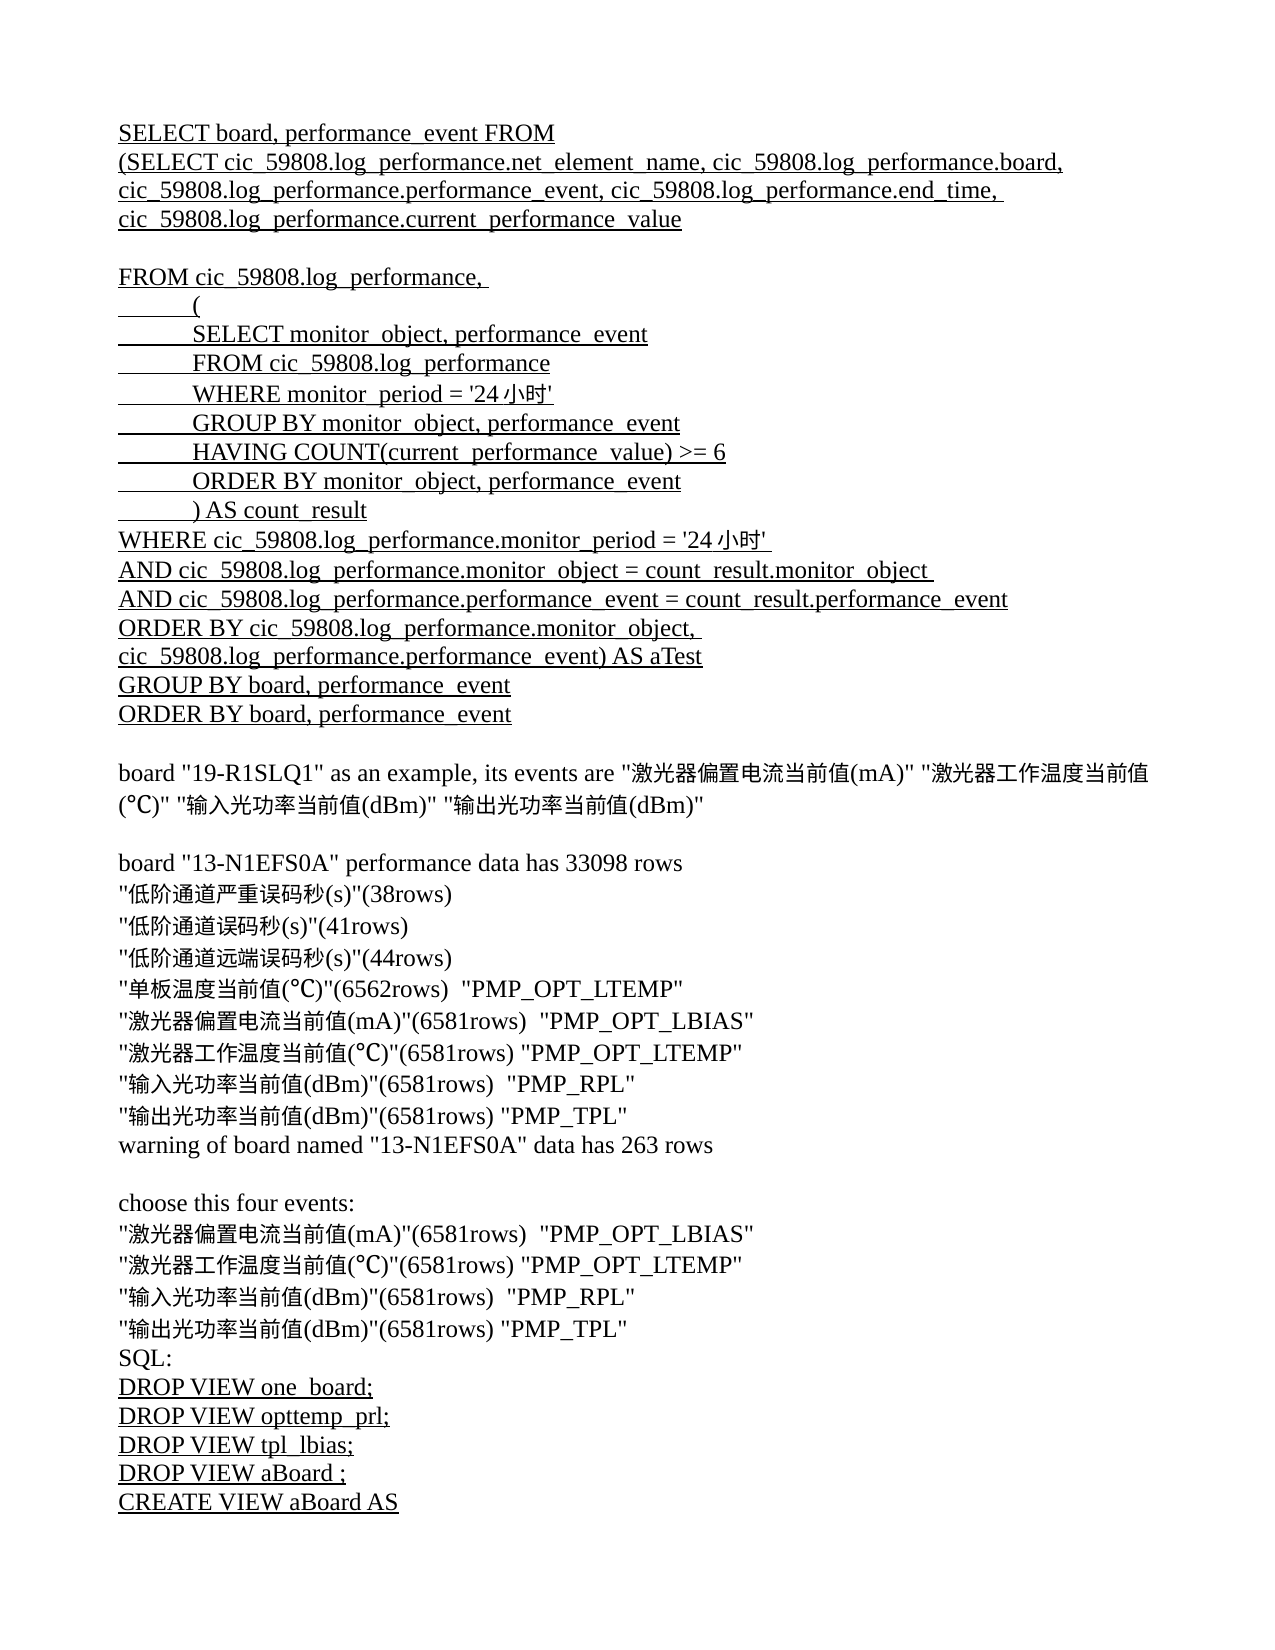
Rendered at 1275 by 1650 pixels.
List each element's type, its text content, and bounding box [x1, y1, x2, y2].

text "单板温度当前值(℃)"(6562rows) "PMP_OPT_LTEMP" [118, 972, 1157, 1004]
text choose this four events: [118, 1188, 1157, 1217]
text DROP VIEW aBoard ; [118, 1458, 1157, 1487]
text DROP VIEW one_board; [118, 1372, 1157, 1401]
text "低阶通道误码秒(s)"(41rows) [118, 909, 1157, 941]
text WHERE cic_59808.log_performance.monitor_period = '24小时' [118, 523, 1157, 555]
text SQL: [118, 1343, 1157, 1372]
text AND cic_59808.log_performance.performance_event = count_result.performance_event [118, 584, 1157, 613]
text ( [118, 291, 1157, 319]
text GROUP BY monitor_object, performance_event [118, 408, 1157, 437]
text "输入光功率当前值(dBm)"(6581rows) "PMP_RPL" [118, 1280, 1157, 1312]
text cic_59808.log_performance.performance_event, cic_59808.log_performance.end_time, [118, 176, 1157, 204]
text DROP VIEW tpl_lbias; [118, 1430, 1157, 1458]
text "输出光功率当前值(dBm)"(6581rows) "PMP_TPL" [118, 1312, 1157, 1343]
text "激光器工作温度当前值(℃)"(6581rows) "PMP_OPT_LTEMP" [118, 1248, 1157, 1280]
text SELECT monitor_object, performance_event [118, 319, 1157, 348]
text DROP VIEW opttemp_prl; [118, 1401, 1157, 1430]
text AND cic_59808.log_performance.monitor_object = count_result.monitor_object [118, 555, 1157, 584]
text SELECT board, performance_event FROM [118, 118, 1157, 147]
text "低阶通道严重误码秒(s)"(38rows) [118, 877, 1157, 909]
text board "19-R1SLQ1" as an example, its events are "激光器偏置电流当前值(mA)" "激光器工作温度当前值(℃)" "输入光功率当前值(dBm)" "输出光功率当前值(dBm)" [118, 756, 1157, 820]
text "输出光功率当前值(dBm)"(6581rows) "PMP_TPL" [118, 1099, 1157, 1131]
text HAVING COUNT(current_performance_value) >= 6 [118, 437, 1157, 466]
text FROM cic_59808.log_performance [118, 348, 1157, 377]
text "输入光功率当前值(dBm)"(6581rows) "PMP_RPL" [118, 1067, 1157, 1099]
text "激光器工作温度当前值(℃)"(6581rows) "PMP_OPT_LTEMP" [118, 1036, 1157, 1067]
text CREATE VIEW aBoard AS [118, 1487, 1157, 1516]
text cic_59808.log_performance.current_performance_value [118, 204, 1157, 233]
text ORDER BY cic_59808.log_performance.monitor_object, cic_59808.log_performance.performance_event) AS aTest [118, 613, 1157, 670]
text FROM cic_59808.log_performance, [118, 262, 1157, 291]
text board "13-N1EFS0A" performance data has 33098 rows [118, 848, 1157, 877]
text "激光器偏置电流当前值(mA)"(6581rows) "PMP_OPT_LBIAS" [118, 1004, 1157, 1036]
text "低阶通道远端误码秒(s)"(44rows) [118, 941, 1157, 972]
text ORDER BY board, performance_event [118, 699, 1157, 728]
text WHERE monitor_period = '24小时' [118, 377, 1157, 408]
text ) AS count_result [118, 495, 1157, 523]
text warning of board named "13-N1EFS0A" data has 263 rows [118, 1131, 1157, 1159]
text GROUP BY board, performance_event [118, 670, 1157, 699]
text "激光器偏置电流当前值(mA)"(6581rows) "PMP_OPT_LBIAS" [118, 1217, 1157, 1248]
text (SELECT cic_59808.log_performance.net_element_name, cic_59808.log_performance.board, [118, 147, 1157, 176]
text ORDER BY monitor_object, performance_event [118, 466, 1157, 495]
